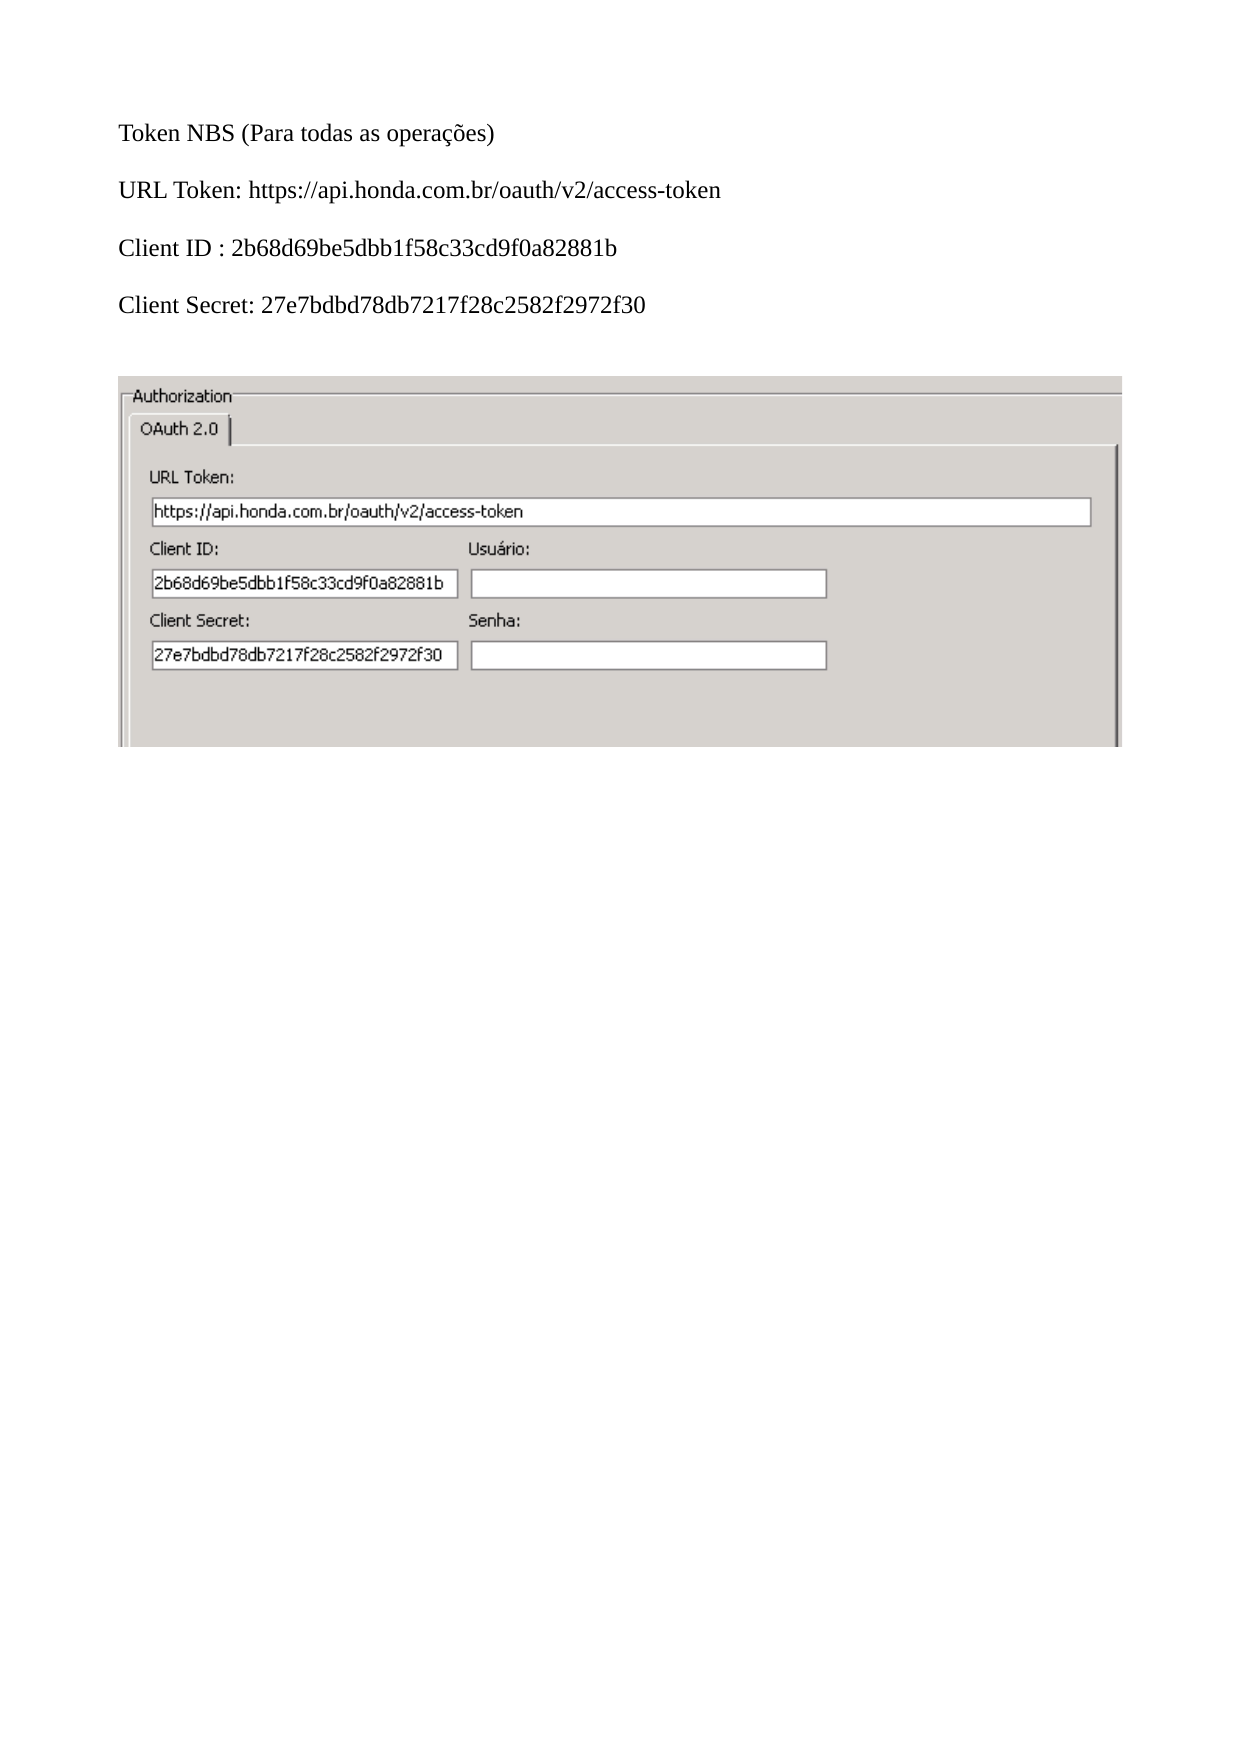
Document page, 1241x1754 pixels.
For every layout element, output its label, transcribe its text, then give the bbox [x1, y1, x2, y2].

picture [118, 376, 1123, 747]
text Token NBS (Para todas as operações) [118, 118, 1122, 147]
text URL Token: https://api.honda.com.br/oauth/v2/access-token [118, 176, 1122, 204]
text Client ID : 2b68d69be5dbb1f58c33cd9f0a82881b [118, 233, 1122, 262]
text Client Secret: 27e7bdbd78db7217f28c2582f2972f30 [118, 291, 1122, 319]
